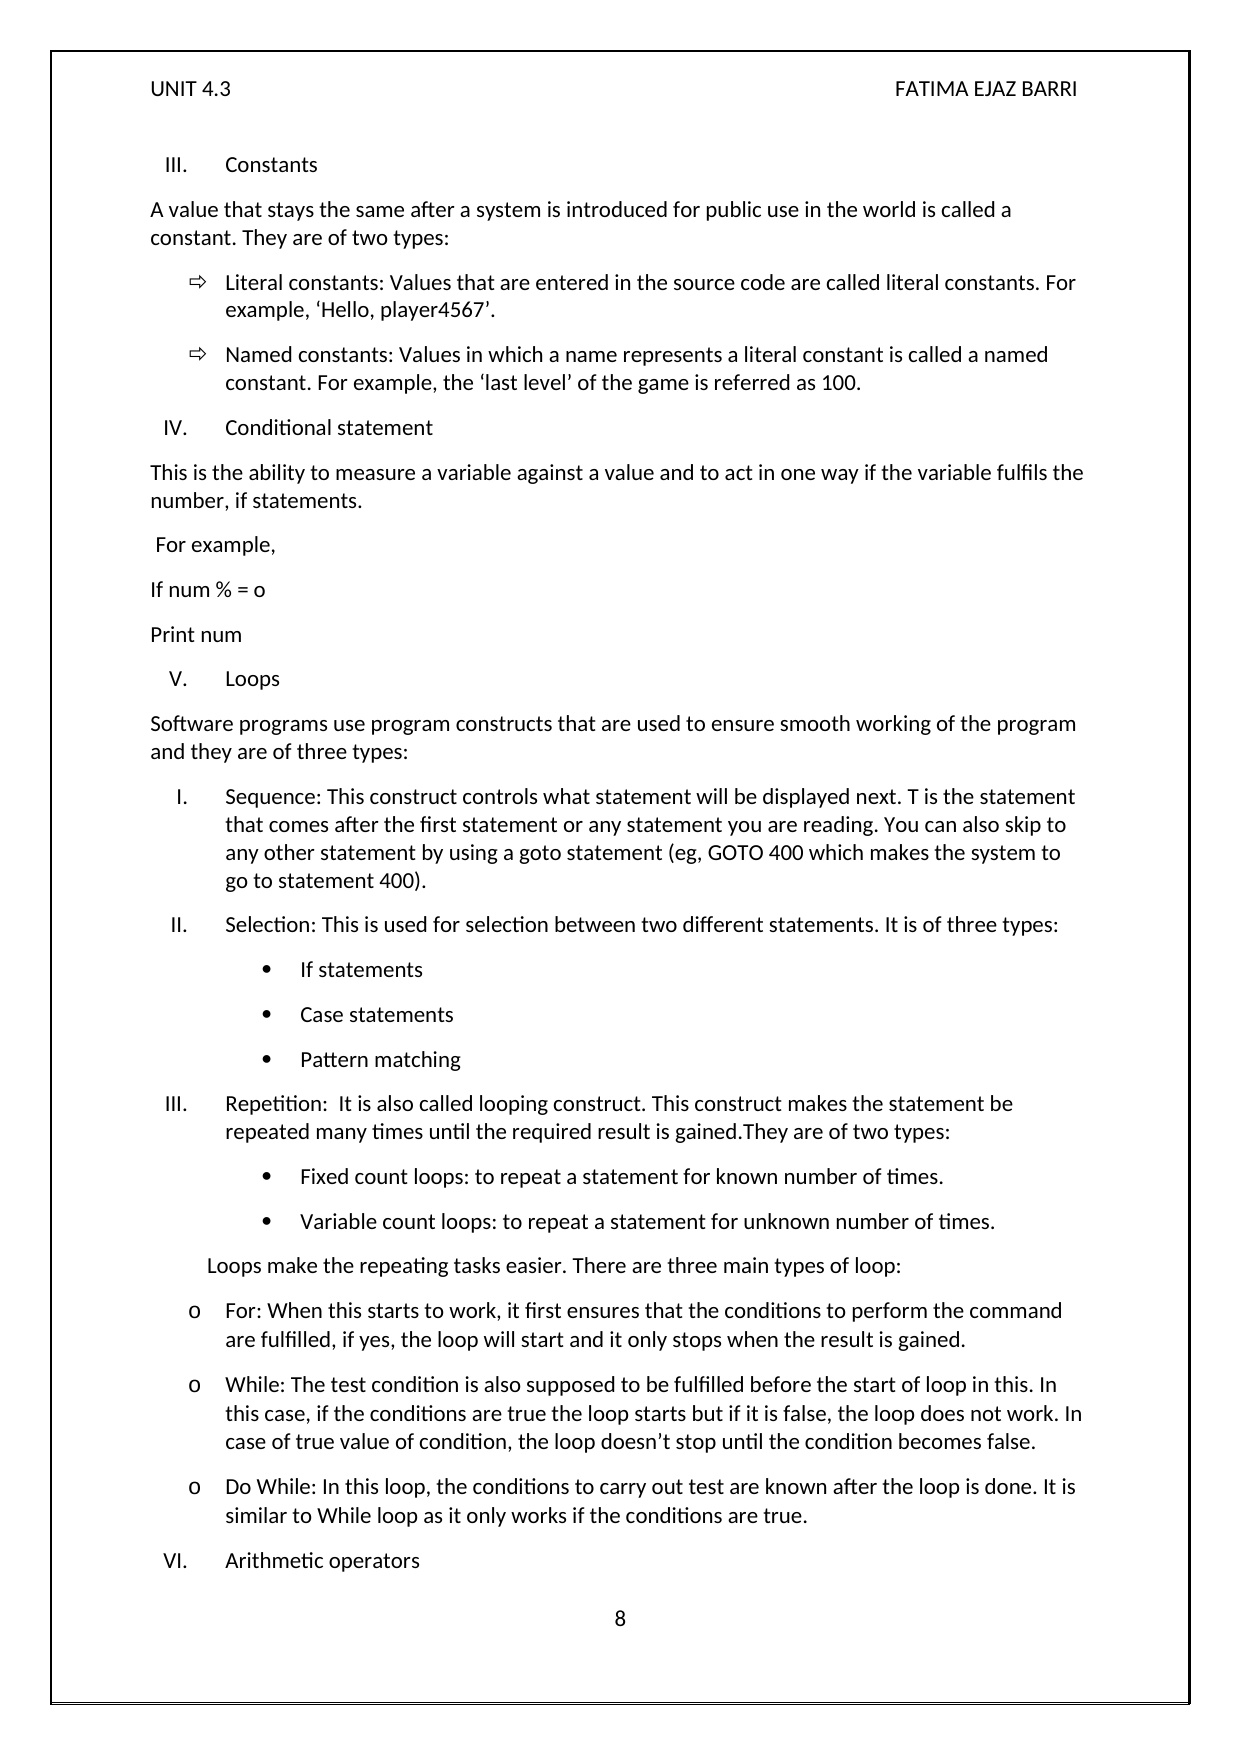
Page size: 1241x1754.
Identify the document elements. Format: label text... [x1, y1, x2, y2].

text Loops make the repeating tasks easier. There are three main types of loop: [150, 1251, 1090, 1279]
list Sequence: This construct controls what statement will be displayed next. T is the statement that comes after the first statement or any statement you are reading. You can also skip to any other statement by using a goto statement (eg, GOTO 400 which makes the system to go to statement 400). [188, 782, 1090, 894]
list Case statements [263, 1000, 1090, 1028]
list Named constants: Values in which a name represents a literal constant is called a named constant. For example, the ‘last level’ of the game is referred as 100. [188, 340, 1090, 396]
text For example, [150, 530, 1090, 558]
list Fixed count loops: to repeat a statement for known number of times. [263, 1162, 1090, 1190]
list For: When this starts to work, it first ensures that the conditions to perform the command are fulfilled, if yes, the loop will start and it only stops when the result is gained. [188, 1296, 1090, 1353]
list Loops [188, 664, 1090, 692]
text Print num [150, 620, 1090, 648]
list Conditional statement [188, 413, 1090, 441]
list Constants [188, 150, 1090, 178]
list While: The test condition is also supposed to be fulfilled before the start of loop in this. In this case, if the conditions are true the loop starts but if it is false, the loop does not work. In case of true value of condition, the loop doesn’t stop until the condition becomes false. [188, 1370, 1090, 1455]
list Pattern matching [263, 1045, 1090, 1073]
text If num % = o [150, 575, 1090, 603]
text This is the ability to measure a variable against a value and to act in one way if the variable fulfils the number, if statements. [150, 458, 1090, 514]
list Repetition: It is also called looping construct. This construct makes the statement be repeated many times until the required result is gained.They are of two types: [188, 1089, 1090, 1145]
list Do While: In this loop, the conditions to carry out test are known after the loop is done. It is similar to While loop as it only works if the conditions are true. [188, 1472, 1090, 1529]
list Variable count loops: to repeat a statement for unknown number of times. [263, 1207, 1090, 1235]
list If statements [263, 955, 1090, 983]
list Arithmetic operators [188, 1546, 1090, 1574]
list Literal constants: Values that are entered in the source code are called literal constants. For example, ‘Hello, player4567’. [188, 268, 1090, 324]
text A value that stays the same after a system is introduced for public use in the world is called a constant. They are of two types: [150, 195, 1090, 251]
text Software programs use program constructs that are used to ensure smooth working of the program and they are of three types: [150, 709, 1090, 765]
list Selection: This is used for selection between two different statements. It is of three types: [188, 911, 1090, 939]
